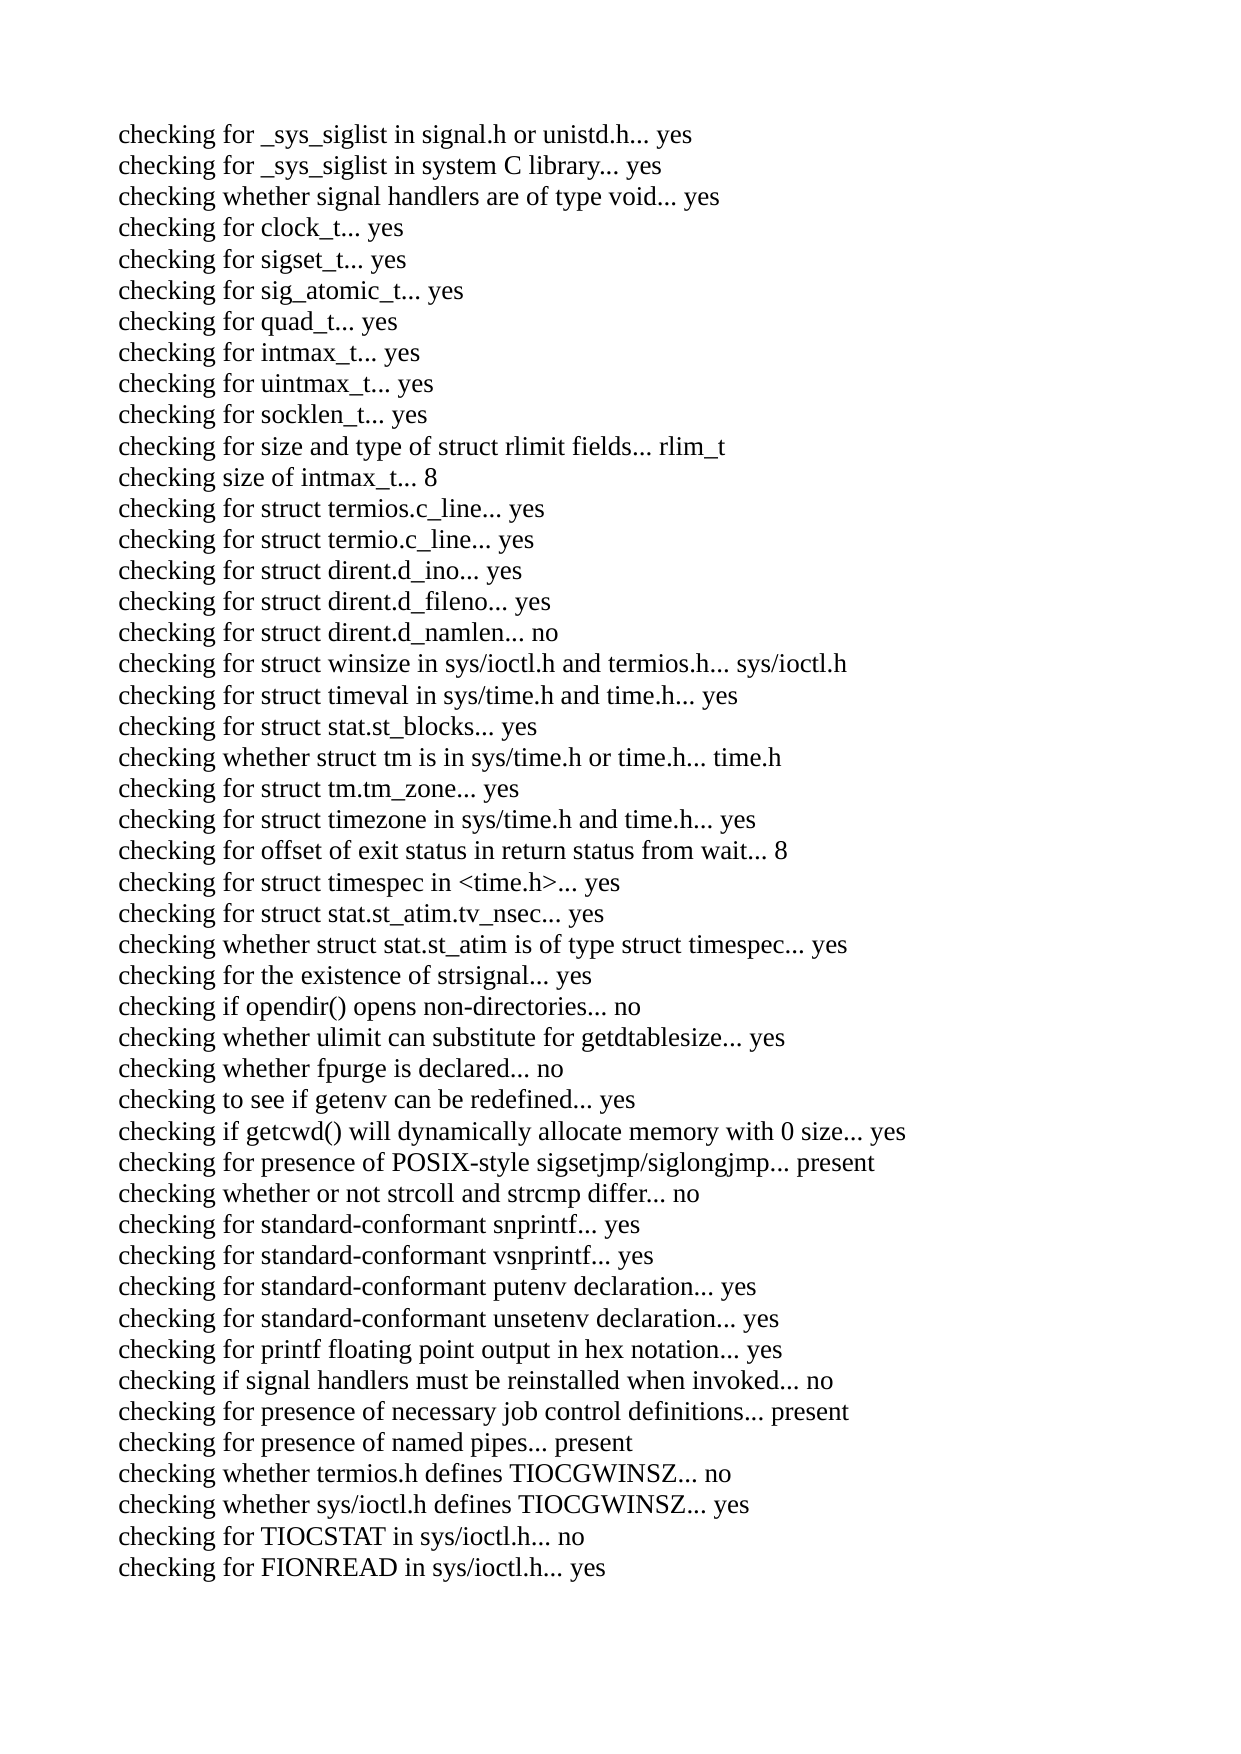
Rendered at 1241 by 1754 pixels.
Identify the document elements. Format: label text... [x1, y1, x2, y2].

text checking whether ulimit can substitute for getdtablesize... yes [118, 1021, 1122, 1052]
text checking for struct termio.c_line... yes [118, 523, 1122, 554]
text checking for struct timezone in sys/time.h and time.h... yes [118, 803, 1122, 834]
text checking for presence of POSIX-style sigsetjmp/siglongjmp... present [118, 1146, 1122, 1177]
text checking for printf floating point output in hex notation... yes [118, 1333, 1122, 1364]
text checking whether signal handlers are of type void... yes [118, 180, 1122, 212]
text checking for struct dirent.d_namlen... no [118, 616, 1122, 648]
text checking to see if getenv can be redefined... yes [118, 1084, 1122, 1115]
text checking for struct stat.st_blocks... yes [118, 710, 1122, 741]
text checking whether fpurge is declared... no [118, 1052, 1122, 1084]
text checking size of intmax_t... 8 [118, 461, 1122, 492]
text checking for TIOCSTAT in sys/ioctl.h... no [118, 1520, 1122, 1551]
text checking for struct stat.st_atim.tv_nsec... yes [118, 897, 1122, 928]
text checking whether or not strcoll and strcmp differ... no [118, 1177, 1122, 1208]
text checking for struct termios.c_line... yes [118, 492, 1122, 523]
text checking for standard-conformant vsnprintf... yes [118, 1239, 1122, 1271]
text checking if signal handlers must be reinstalled when invoked... no [118, 1364, 1122, 1395]
text checking for struct timeval in sys/time.h and time.h... yes [118, 679, 1122, 710]
text checking for sig_atomic_t... yes [118, 274, 1122, 305]
text checking for the existence of strsignal... yes [118, 959, 1122, 990]
text checking for standard-conformant snprintf... yes [118, 1208, 1122, 1239]
text checking whether struct tm is in sys/time.h or time.h... time.h [118, 741, 1122, 772]
text checking for uintmax_t... yes [118, 367, 1122, 398]
text checking whether struct stat.st_atim is of type struct timespec... yes [118, 928, 1122, 959]
text checking for standard-conformant unsetenv declaration... yes [118, 1302, 1122, 1333]
text checking for clock_t... yes [118, 212, 1122, 243]
text checking if opendir() opens non-directories... no [118, 990, 1122, 1021]
text checking for struct winsize in sys/ioctl.h and termios.h... sys/ioctl.h [118, 648, 1122, 679]
text checking for intmax_t... yes [118, 336, 1122, 367]
text checking for presence of named pipes... present [118, 1426, 1122, 1457]
text checking for offset of exit status in return status from wait... 8 [118, 834, 1122, 866]
text checking for struct dirent.d_fileno... yes [118, 585, 1122, 616]
text checking whether termios.h defines TIOCGWINSZ... no [118, 1457, 1122, 1488]
text checking for size and type of struct rlimit fields... rlim_t [118, 429, 1122, 461]
text checking for struct dirent.d_ino... yes [118, 554, 1122, 585]
text checking for struct tm.tm_zone... yes [118, 772, 1122, 803]
text checking for _sys_siglist in system C library... yes [118, 149, 1122, 180]
text checking for presence of necessary job control definitions... present [118, 1395, 1122, 1426]
text checking if getcwd() will dynamically allocate memory with 0 size... yes [118, 1115, 1122, 1146]
text checking for struct timespec in <time.h>... yes [118, 866, 1122, 897]
text checking for _sys_siglist in signal.h or unistd.h... yes [118, 118, 1122, 149]
text checking for quad_t... yes [118, 305, 1122, 336]
text checking for socklen_t... yes [118, 398, 1122, 429]
text checking for standard-conformant putenv declaration... yes [118, 1271, 1122, 1302]
text checking for FIONREAD in sys/ioctl.h... yes [118, 1551, 1122, 1582]
text checking whether sys/ioctl.h defines TIOCGWINSZ... yes [118, 1488, 1122, 1520]
text checking for sigset_t... yes [118, 243, 1122, 274]
